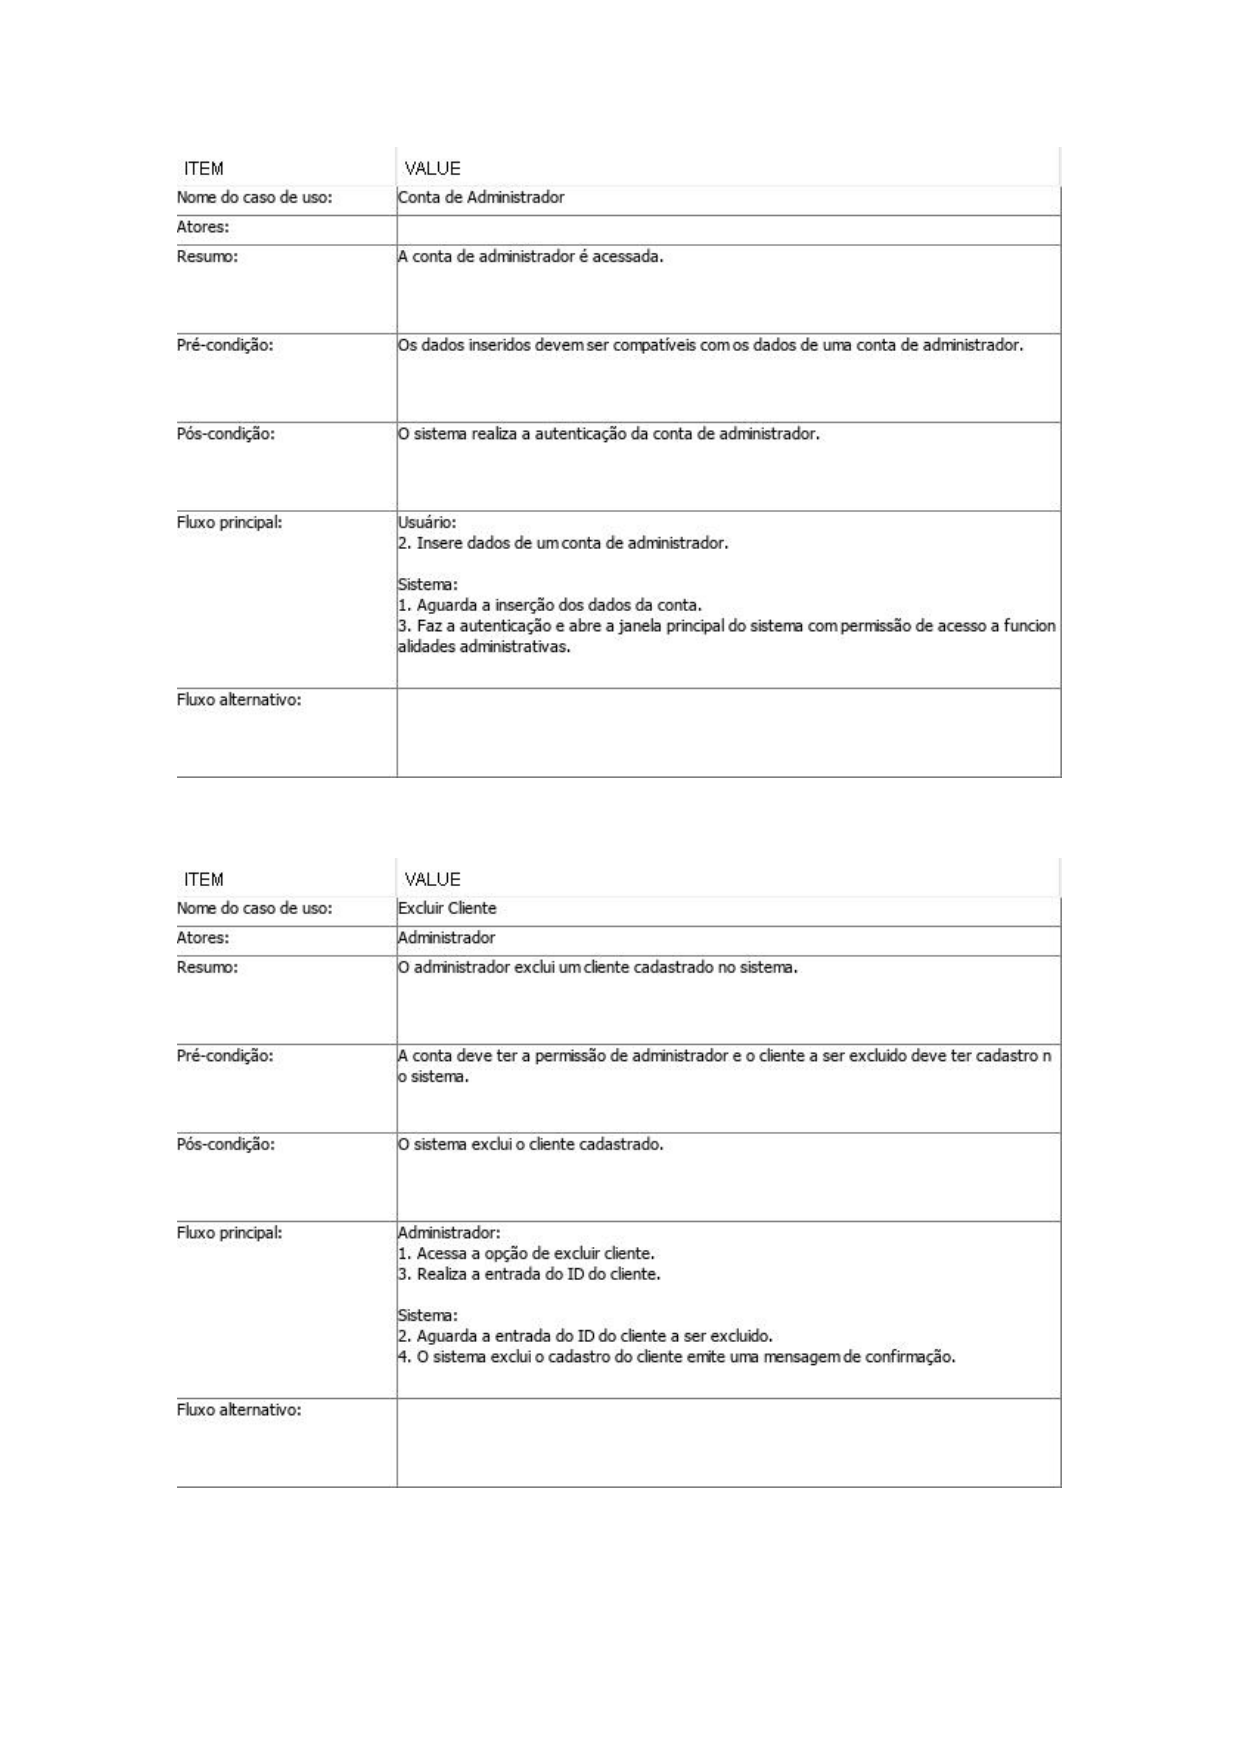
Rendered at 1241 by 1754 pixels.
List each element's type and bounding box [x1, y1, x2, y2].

picture [177, 858, 1062, 1488]
picture [177, 147, 1062, 778]
